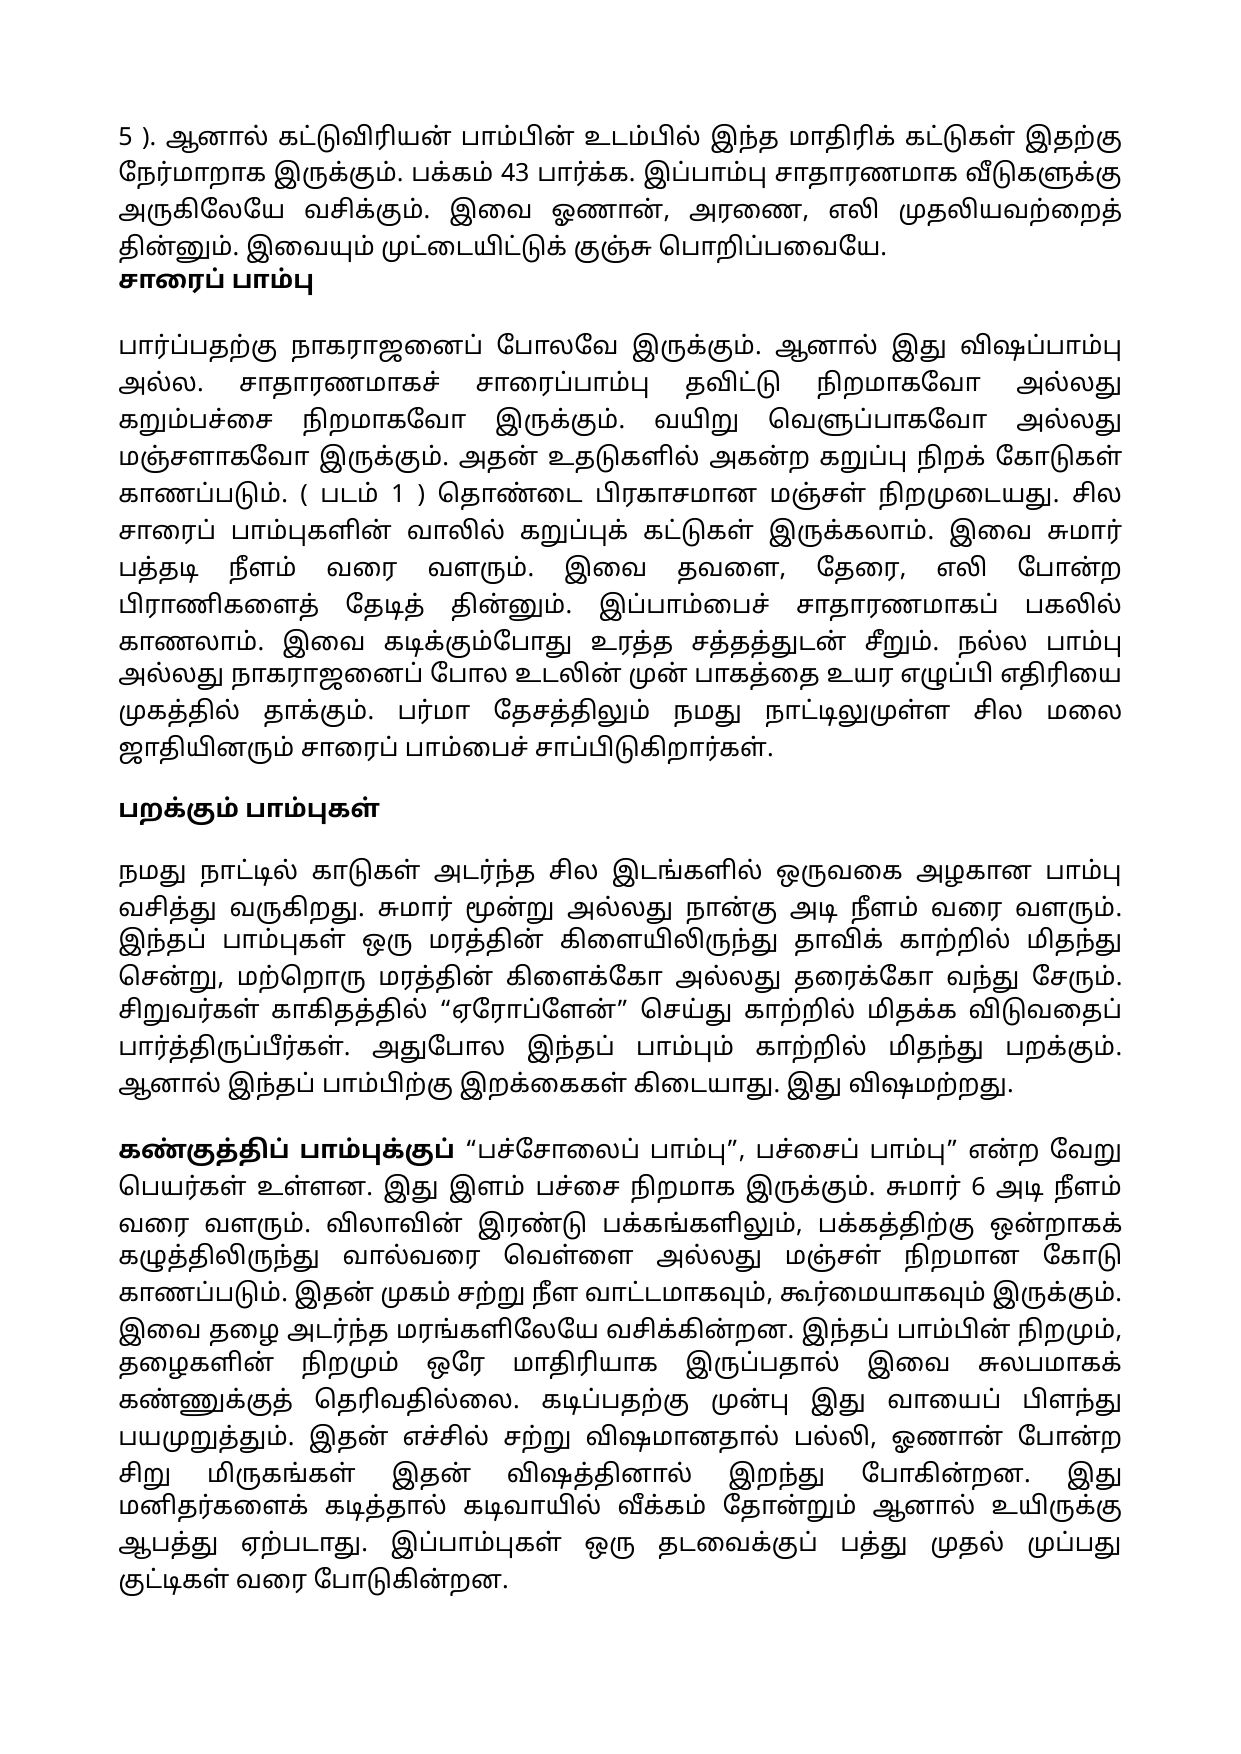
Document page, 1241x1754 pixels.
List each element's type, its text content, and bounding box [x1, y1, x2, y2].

text நமது நாட்டில் காடுகள் அடர்ந்த சில இடங்களில் ஒருவகை அழகான பாம்பு வசித்து வருகிறது. சுமார் மூன்று அல்லது நான்கு அடி நீளம் வரை வளரும். இந்தப் பாம்புகள் ஒரு மரத்தின் கிளையிலிருந்து தாவிக் காற்றில் மிதந்து சென்று, மற்றொரு மரத்தின் கிளைக்கோ அல்லது தரைக்கோ வந்து சேரும். சிறுவர்கள் காகிதத்தில் “ஏரோப்ளேன்” செய்து காற்றில் மிதக்க விடுவதைப் பார்த்திருப்பீர்கள். அதுபோல இந்தப் பாம்பும் காற்றில் மிதந்து பறக்கும். ஆனால் இந்தப் பாம்பிற்கு இறக்கைகள் கிடையாது. இது விஷமற்றது. [118, 857, 1122, 1103]
text பறக்கும் பாம்புகள் [118, 796, 1122, 828]
text பார்ப்பதற்கு நாகராஜனைப் போலவே இருக்கும். ஆனால் இது விஷப்பாம்பு அல்ல. சாதாரணமாகச் சாரைப்பாம்பு தவிட்டு நிறமாகவோ அல்லது கறும்பச்சை நிறமாகவோ இருக்கும். வயிறு வெளுப்பாகவோ அல்லது மஞ்சளாகவோ இருக்கும். அதன் உதடுகளில் அகன்ற கறுப்பு நிறக் கோடுகள் காணப்படும். ( படம் 1 ) தொண்டை பிரகாசமான மஞ்சள் நிறமுடையது. சில சாரைப் பாம்புகளின் வாலில் கறுப்புக் கட்டுகள் இருக்கலாம். இவை சுமார் பத்தடி நீளம் வரை வளரும். இவை தவளை, தேரை, எலி போன்ற பிராணிகளைத் தேடித் தின்னும். இப்பாம்பைச் சாதாரணமாகப் பகலில் காணலாம். இவை கடிக்கும்போது உரத்த சத்தத்துடன் சீறும். நல்ல பாம்பு அல்லது நாகராஜனைப் போல உடலின் முன் பாகத்தை உயர எழுப்பி எதிரியை முகத்தில் தாக்கும். பர்மா தேசத்திலும் நமது நாட்டிலுமுள்ள சில மலை ஜாதியினரும் சாரைப் பாம்பைச் சாப்பிடுகிறார்கள். [118, 327, 1122, 767]
text சாரைப் பாம்பு [118, 266, 1122, 299]
text கண்குத்திப் பாம்புக்குப் “பச்சோலைப் பாம்பு”, பச்சைப் பாம்பு” என்ற வேறு பெயர்கள் உள்ளன. இது இளம் பச்சை நிறமாக இருக்கும். சுமார் 6 அடி நீளம் வரை வளரும். விலாவின் இரண்டு பக்கங்களிலும், பக்கத்திற்கு ஒன்றாகக் கழுத்திலிருந்து வால்வரை வெள்ளை அல்லது மஞ்சள் நிறமான கோடு காணப்படும். இதன் முகம் சற்று நீள வாட்டமாகவும், கூர்மையாகவும் இருக்கும். இவை தழை அடர்ந்த மரங்களிலேயே வசிக்கின்றன. இந்தப் பாம்பின் நிறமும், தழைகளின் நிறமும் ஒரே மாதிரியாக இருப்பதால் இவை சுலபமாகக் கண்ணுக்குத் தெரிவதில்லை. கடிப்பதற்கு முன்பு இது வாயைப் பிளந்து பயமுறுத்தும். இதன் எச்சில் சற்று விஷமானதால் பல்லி, ஓணான் போன்ற சிறு மிருகங்கள் இதன் விஷத்தினால் இறந்து போகின்றன. இது மனிதர்களைக் கடித்தால் கடிவாயில் வீக்கம் தோன்றும் ஆனால் உயிருக்கு ஆபத்து ஏற்படாது. இப்பாம்புகள் ஒரு தடவைக்குப் பத்து முதல் முப்பது குட்டிகள் வரை போடுகின்றன. [118, 1131, 1122, 1599]
text 5 ). ஆனால் கட்டுவிரியன் பாம்பின் உடம்பில் இந்த மாதிரிக் கட்டுகள் இதற்கு நேர்மாறாக இருக்கும். பக்கம் 43 பார்க்க. இப்பாம்பு சாதாரணமாக வீடுகளுக்கு அருகிலேயே வசிக்கும். இவை ஓணான், அரணை, எலி முதலியவற்றைத் தின்னும். இவையும் முட்டையிட்டுக் குஞ்சு பொறிப்பவையே. [118, 118, 1122, 266]
